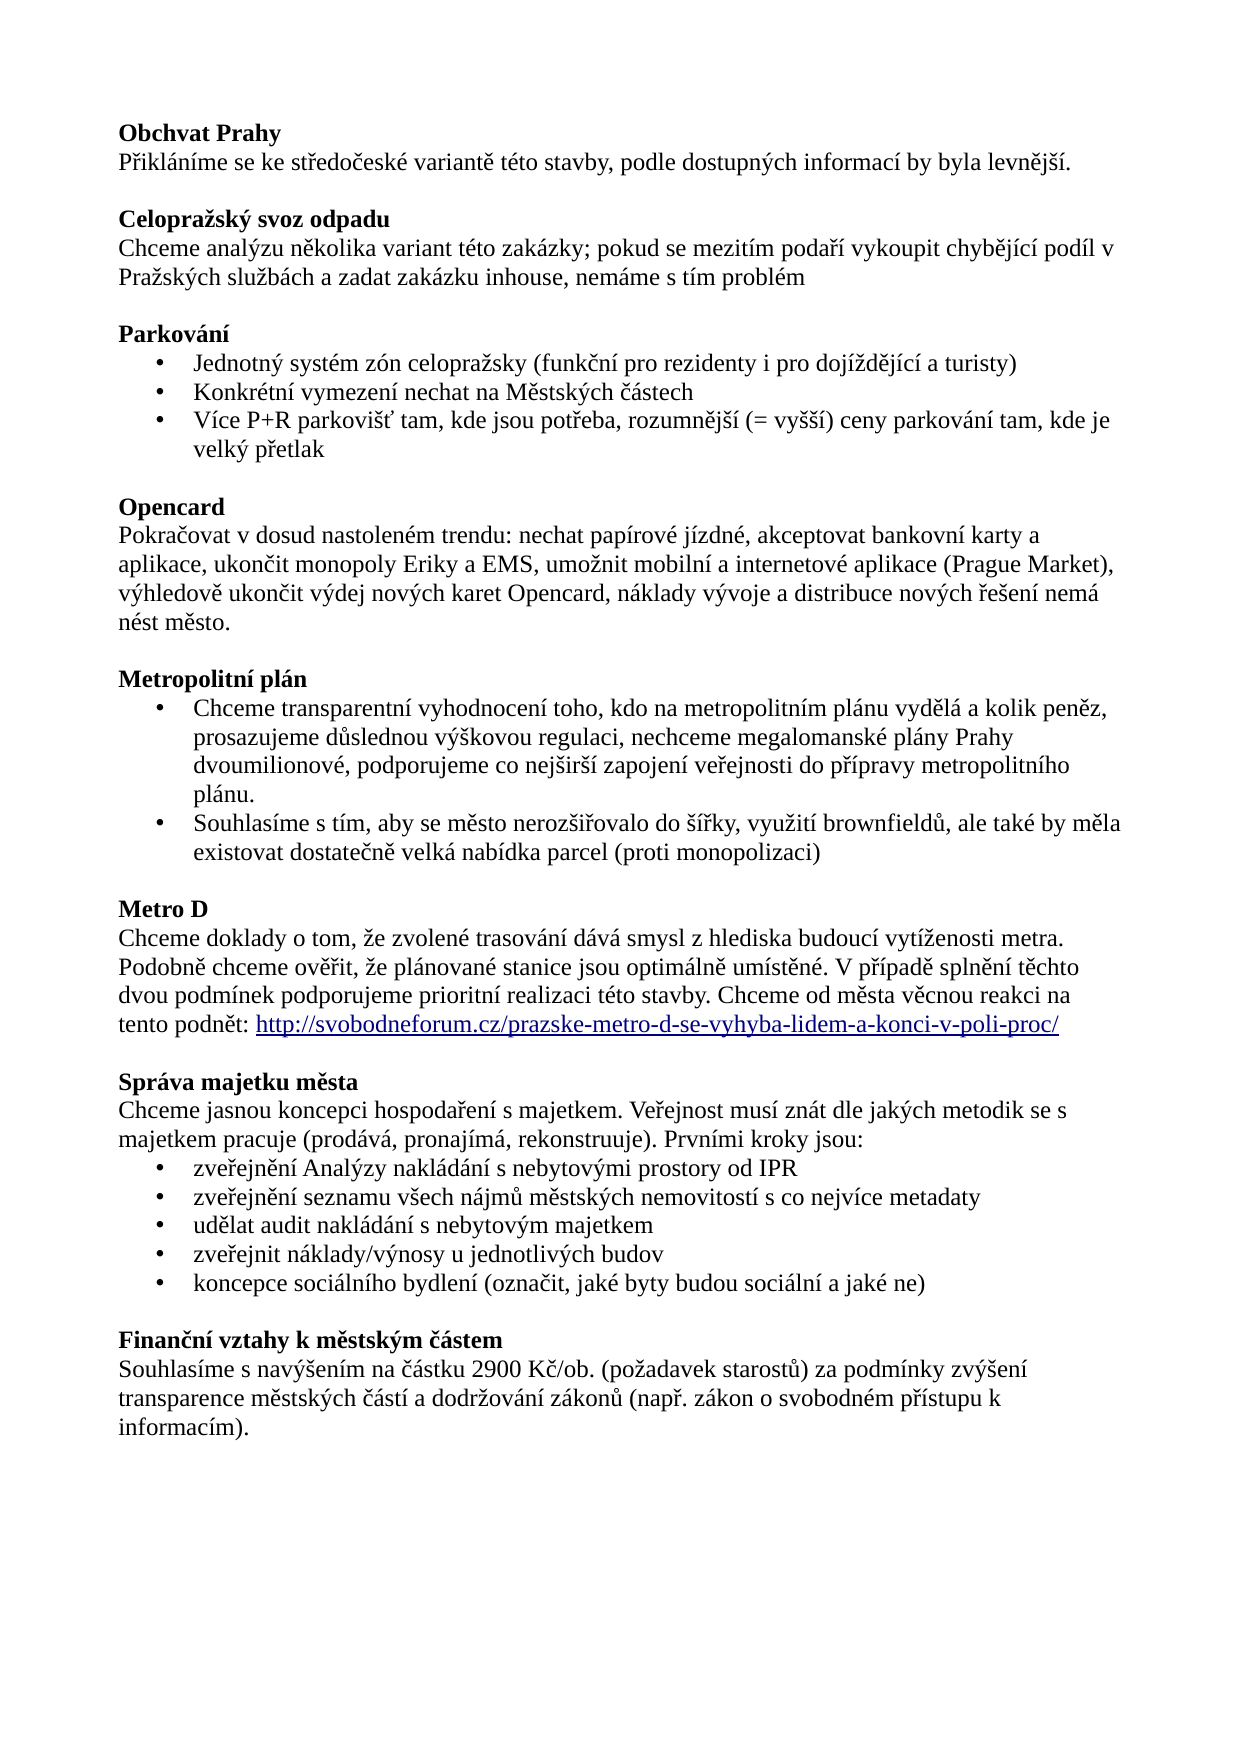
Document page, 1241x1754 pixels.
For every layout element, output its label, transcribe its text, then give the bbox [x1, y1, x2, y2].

text Správa majetku města [118, 1067, 1122, 1096]
list koncepce sociálního bydlení (označit, jaké byty budou sociální a jaké ne) [156, 1268, 1122, 1297]
list zveřejnění seznamu všech nájmů městských nemovitostí s co nejvíce metadaty [156, 1182, 1122, 1211]
text Pokračovat v dosud nastoleném trendu: nechat papírové jízdné, akceptovat bankovní karty a aplikace, ukončit monopoly Eriky a EMS, umožnit mobilní a internetové aplikace (Prague Market), výhledově ukončit výdej nových karet Opencard, náklady vývoje a distribuce nových řešení nemá nést město. [118, 521, 1122, 636]
text Opencard [118, 492, 1122, 521]
text Celopražský svoz odpadu [118, 204, 1122, 233]
list Souhlasíme s tím, aby se město nerozšiřovalo do šířky, využití brownfieldů, ale také by měla existovat dostatečně velká nabídka parcel (proti monopolizaci) [156, 808, 1122, 866]
list Konkrétní vymezení nechat na Městských částech [156, 377, 1122, 406]
list zveřejnění Analýzy nakládání s nebytovými prostory od IPR [156, 1153, 1122, 1182]
text Chceme analýzu několika variant této zakázky; pokud se mezitím podaří vykoupit chybějící podíl v Pražských službách a zadat zakázku inhouse, nemáme s tím problém [118, 233, 1122, 291]
text Obchvat Prahy [118, 118, 1122, 147]
text Chceme doklady o tom, že zvolené trasování dává smysl z hlediska budoucí vytíženosti metra. Podobně chceme ověřit, že plánované stanice jsou optimálně umístěné. V případě splnění těchto dvou podmínek podporujeme prioritní realizaci této stavby. Chceme od města věcnou reakci na tento podnět: http://svobodneforum.cz/prazske-metro-d-se-vyhyba-lidem-a-konci-v-poli-proc/ [118, 923, 1122, 1038]
list Chceme transparentní vyhodnocení toho, kdo na metropolitním plánu vydělá a kolik peněz, prosazujeme důslednou výškovou regulaci, nechceme megalomanské plány Prahy dvoumilionové, podporujeme co nejširší zapojení veřejnosti do přípravy metropolitního plánu. [156, 693, 1122, 808]
text Chceme jasnou koncepci hospodaření s majetkem. Veřejnost musí znát dle jakých metodik se s majetkem pracuje (prodává, pronajímá, rekonstruuje). Prvními kroky jsou: [118, 1096, 1122, 1153]
text Souhlasíme s navýšením na částku 2900 Kč/ob. (požadavek starostů) za podmínky zvýšení transparence městských částí a dodržování zákonů (např. zákon o svobodném přístupu k informacím). [118, 1354, 1122, 1441]
list Jednotný systém zón celopražsky (funkční pro rezidenty i pro dojíždějící a turisty) [156, 348, 1122, 377]
text Finanční vztahy k městským částem [118, 1326, 1122, 1354]
list zveřejnit náklady/výnosy u jednotlivých budov [156, 1239, 1122, 1268]
text Metro D [118, 894, 1122, 923]
list udělat audit nakládání s nebytovým majetkem [156, 1211, 1122, 1239]
text Metropolitní plán [118, 664, 1122, 693]
list Více P+R parkovišť tam, kde jsou potřeba, rozumnější (= vyšší) ceny parkování tam, kde je velký přetlak [156, 406, 1122, 463]
text Parkování [118, 319, 1122, 348]
text Přikláníme se ke středočeské variantě této stavby, podle dostupných informací by byla levnější. [118, 147, 1122, 176]
